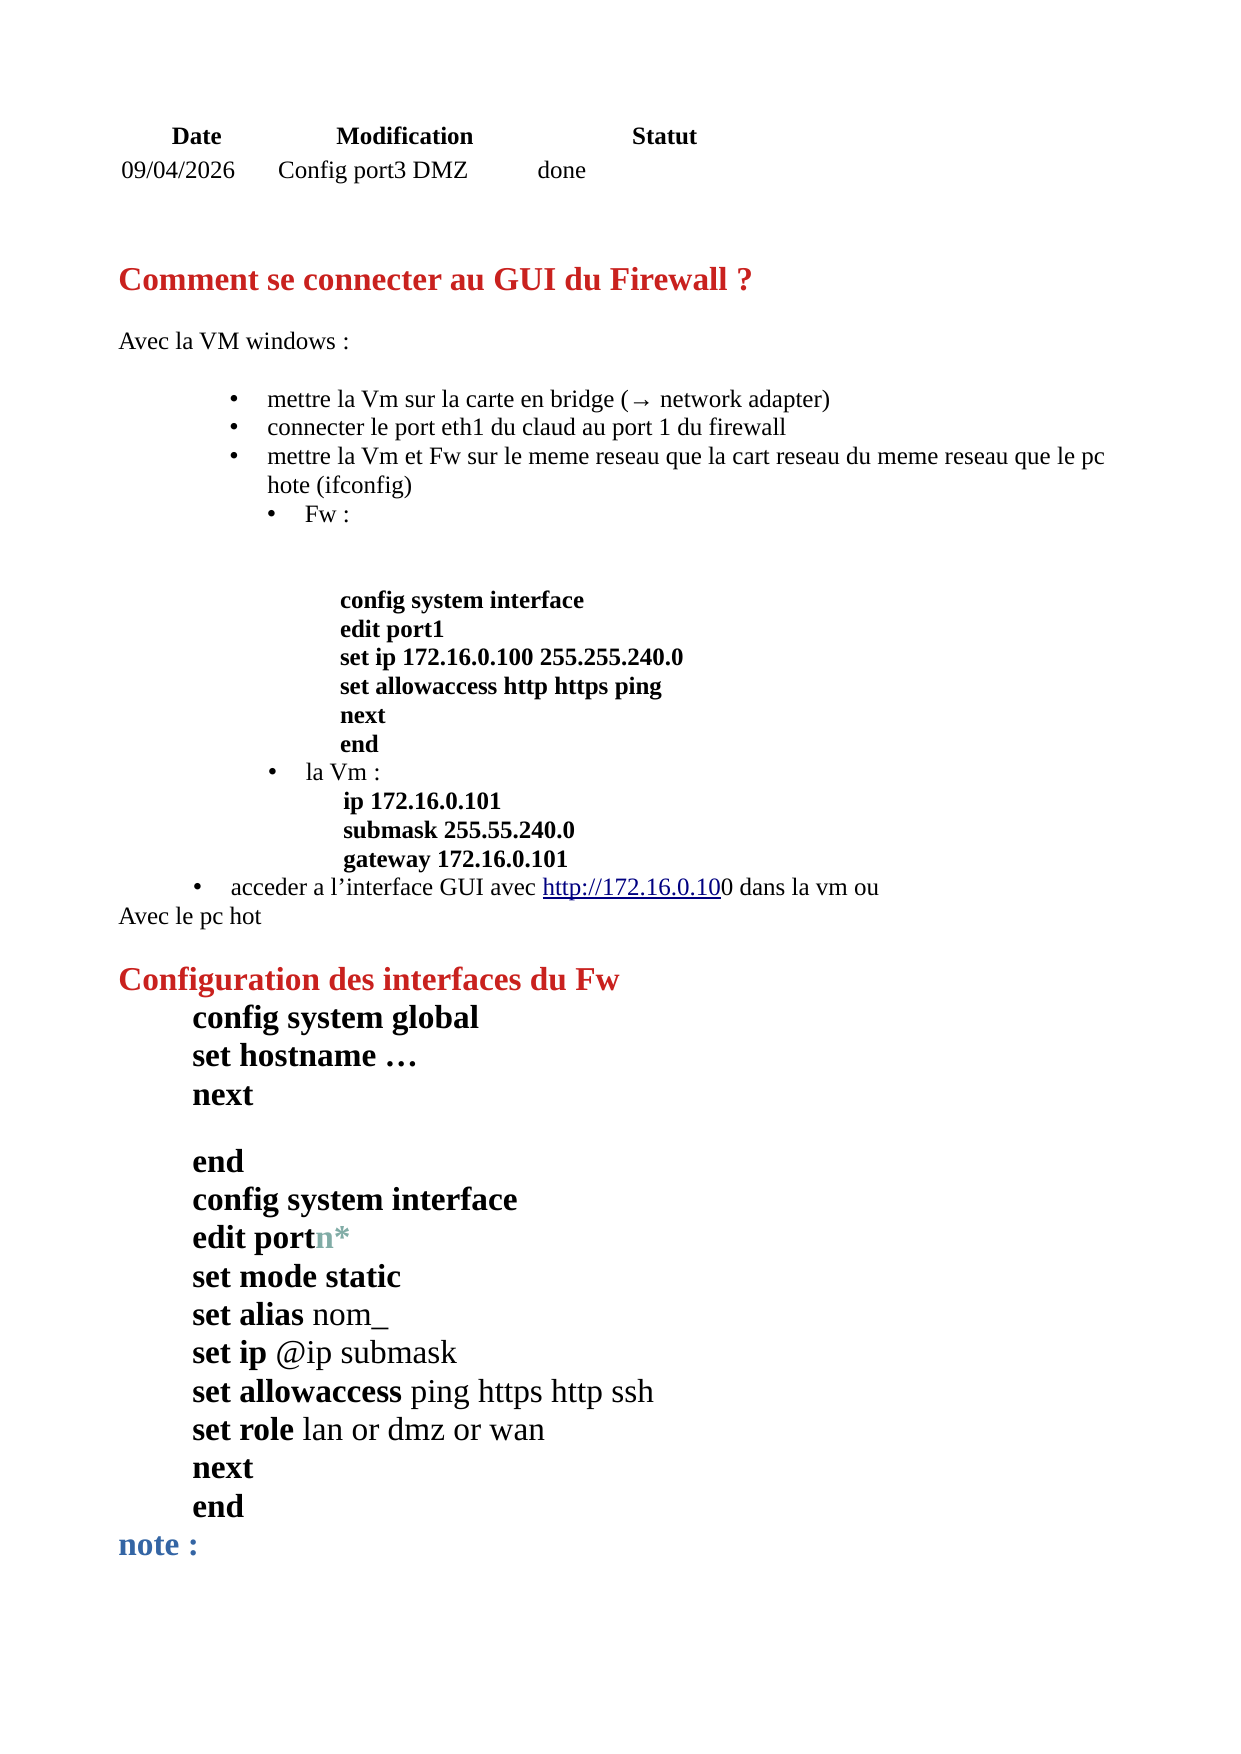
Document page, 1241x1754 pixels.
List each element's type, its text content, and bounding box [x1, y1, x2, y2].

table_header Date [118, 118, 275, 153]
text set allowaccess ping https http ssh [118, 1371, 1122, 1409]
text Avec le pc hot [118, 901, 1122, 930]
text next [118, 1447, 1122, 1486]
list Fw : [267, 499, 1122, 527]
table_header Statut [534, 118, 794, 153]
text end [118, 729, 1122, 757]
list connecter le port eth1 du claud au port 1 du firewall [229, 412, 1122, 441]
text config system global [118, 997, 1122, 1035]
text edit port1 [118, 614, 1122, 642]
table_cell 09/04/2026 [118, 153, 275, 187]
list ip 172.16.0.101 [306, 786, 1122, 815]
text end [118, 1141, 1122, 1179]
text next [118, 1074, 1122, 1112]
text set alias nom_ [118, 1294, 1122, 1332]
table_cell done [534, 153, 794, 187]
text Configuration des interfaces du Fw [118, 959, 1122, 997]
table_header Modification [275, 118, 534, 153]
list acceder a l’interface GUI avec http://172.16.0.100 dans la vm ou [193, 872, 1122, 901]
text config system interface [118, 585, 1122, 614]
text set ip 172.16.0.100 255.255.240.0 [118, 642, 1122, 671]
table_cell Config port3 DMZ [275, 153, 534, 187]
text config system interface [118, 1179, 1122, 1217]
text Avec la VM windows : [118, 326, 1122, 355]
text end [118, 1486, 1122, 1524]
list submask 255.55.240.0 [306, 815, 1122, 844]
text next [118, 700, 1122, 729]
text set mode static [118, 1256, 1122, 1294]
text set hostname … [118, 1035, 1122, 1074]
text note : [118, 1524, 1122, 1562]
text edit portn* [118, 1217, 1122, 1256]
text set ip @ip submask [118, 1332, 1122, 1371]
text set role lan or dmz or wan [118, 1409, 1122, 1447]
list gateway 172.16.0.101 [306, 844, 1122, 872]
list mettre la Vm et Fw sur le meme reseau que la cart reseau du meme reseau que le pc hote (ifconfig) [229, 441, 1122, 499]
text Comment se connecter au GUI du Firewall ? [118, 259, 1122, 297]
text set allowaccess http https ping [118, 671, 1122, 700]
list la Vm : [268, 757, 1122, 786]
list mettre la Vm sur la carte en bridge (→ network adapter) [229, 384, 1122, 412]
